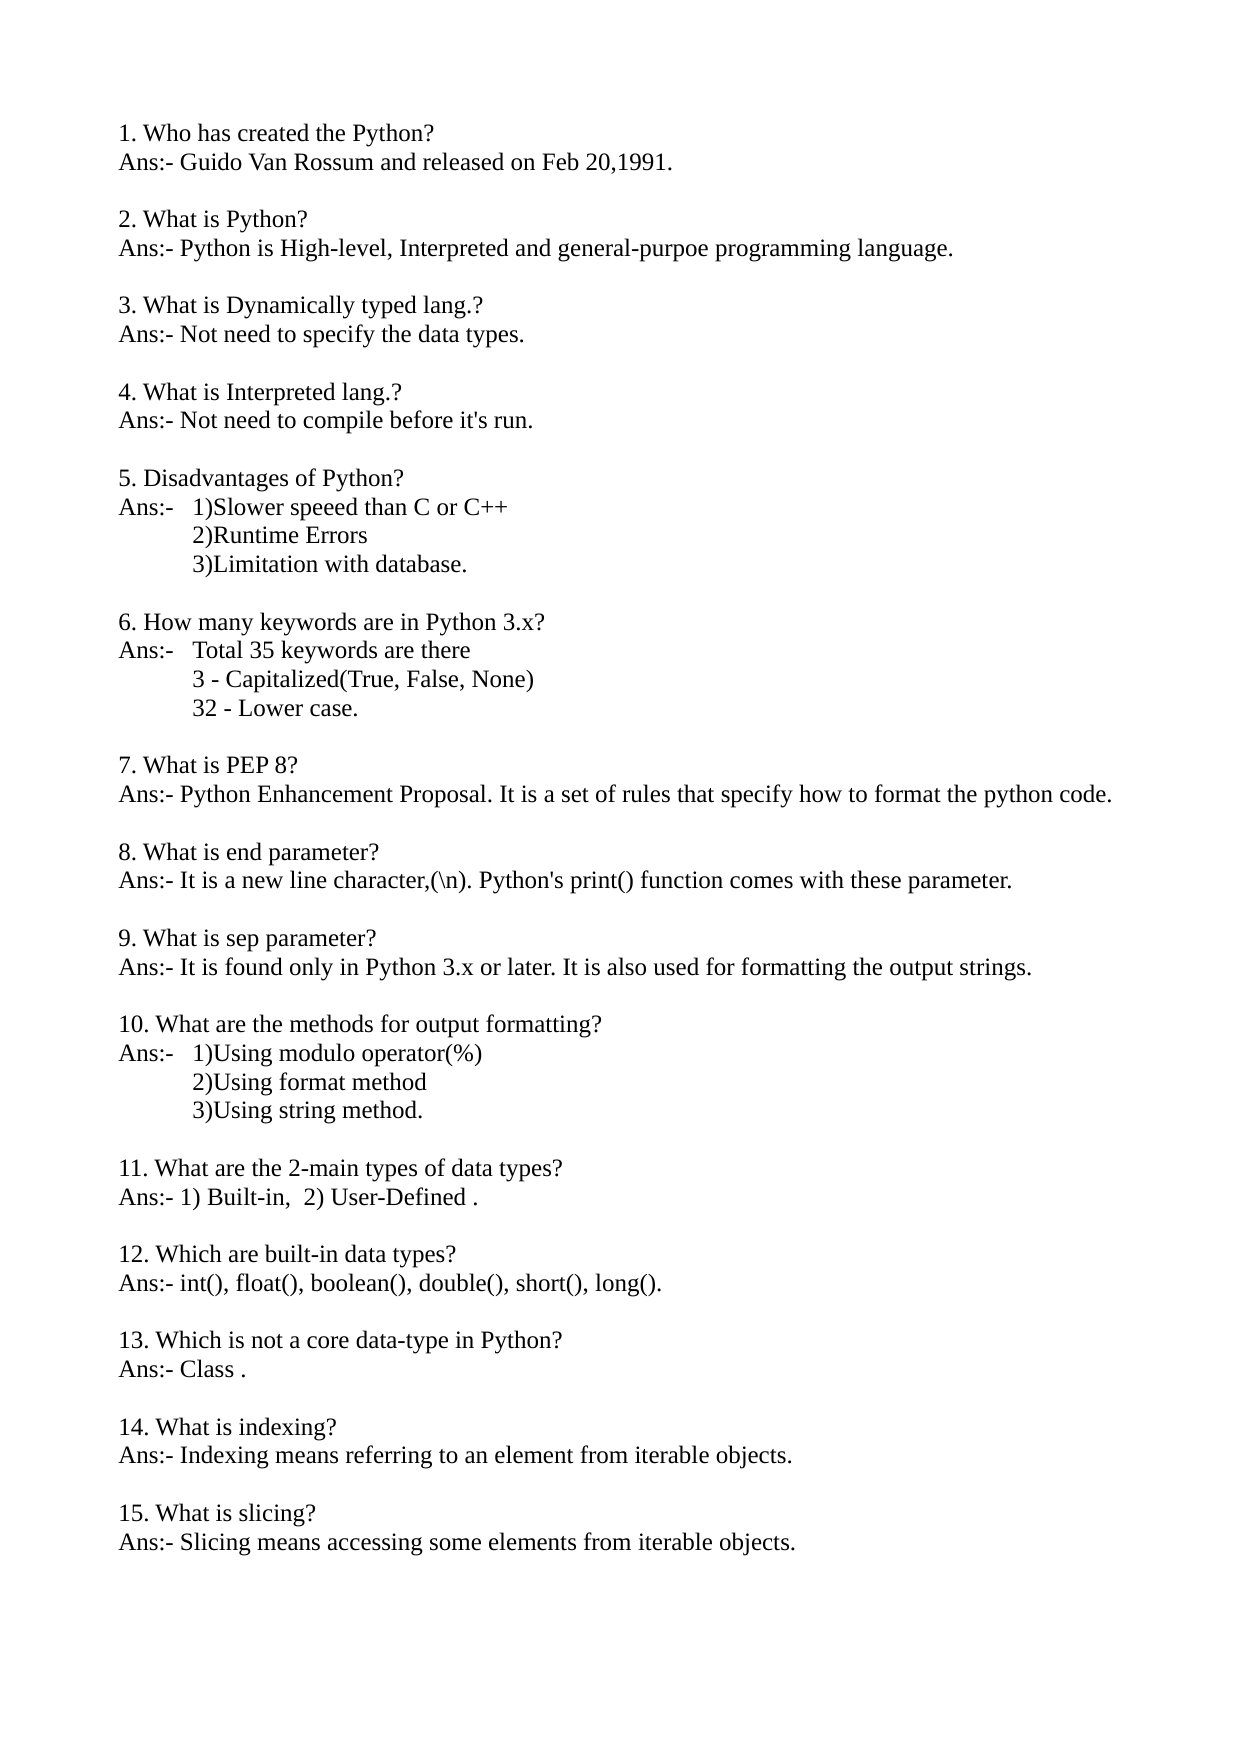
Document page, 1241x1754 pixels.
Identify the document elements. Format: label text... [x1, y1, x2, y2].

text 15. What is slicing? [118, 1498, 1122, 1527]
text Ans:- Python Enhancement Proposal. It is a set of rules that specify how to format the python code. [118, 779, 1122, 808]
text Ans:- Not need to compile before it's run. [118, 406, 1122, 434]
text Ans:- 1) Built-in, 2) User-Defined . [118, 1182, 1122, 1211]
text Ans:- Slicing means accessing some elements from iterable objects. [118, 1527, 1122, 1556]
text 3)Using string method. [118, 1096, 1122, 1124]
text 5. Disadvantages of Python? [118, 463, 1122, 492]
text Ans:- Total 35 keywords are there [118, 636, 1122, 664]
text Ans:- 1)Using modulo operator(%) [118, 1038, 1122, 1067]
text 12. Which are built-in data types? [118, 1239, 1122, 1268]
text 14. What is indexing? [118, 1412, 1122, 1441]
text Ans:- It is a new line character,(\n). Python's print() function comes with these parameter. [118, 866, 1122, 894]
text Ans:- It is found only in Python 3.x or later. It is also used for formatting the output strings. [118, 952, 1122, 981]
text 4. What is Interpreted lang.? [118, 377, 1122, 406]
text 2)Runtime Errors [118, 521, 1122, 549]
text 3 - Capitalized(True, False, None) [118, 664, 1122, 693]
text 6. How many keywords are in Python 3.x? [118, 607, 1122, 636]
text 10. What are the methods for output formatting? [118, 1009, 1122, 1038]
text Ans:- Not need to specify the data types. [118, 319, 1122, 348]
text 3. What is Dynamically typed lang.? [118, 291, 1122, 319]
text 2)Using format method [118, 1067, 1122, 1096]
text 7. What is PEP 8? [118, 751, 1122, 779]
text Ans:- Class . [118, 1354, 1122, 1383]
text 13. Which is not a core data-type in Python? [118, 1326, 1122, 1354]
text Ans:- Guido Van Rossum and released on Feb 20,1991. [118, 147, 1122, 176]
text 2. What is Python? [118, 204, 1122, 233]
text 1. Who has created the Python? [118, 118, 1122, 147]
text 9. What is sep parameter? [118, 923, 1122, 952]
text 8. What is end parameter? [118, 837, 1122, 866]
text Ans:- 1)Slower speeed than C or C++ [118, 492, 1122, 521]
text 11. What are the 2-main types of data types? [118, 1153, 1122, 1182]
text Ans:- int(), float(), boolean(), double(), short(), long(). [118, 1268, 1122, 1297]
text 3)Limitation with database. [118, 549, 1122, 578]
text Ans:- Python is High-level, Interpreted and general-purpoe programming language. [118, 233, 1122, 262]
text 32 - Lower case. [118, 693, 1122, 722]
text Ans:- Indexing means referring to an element from iterable objects. [118, 1441, 1122, 1469]
